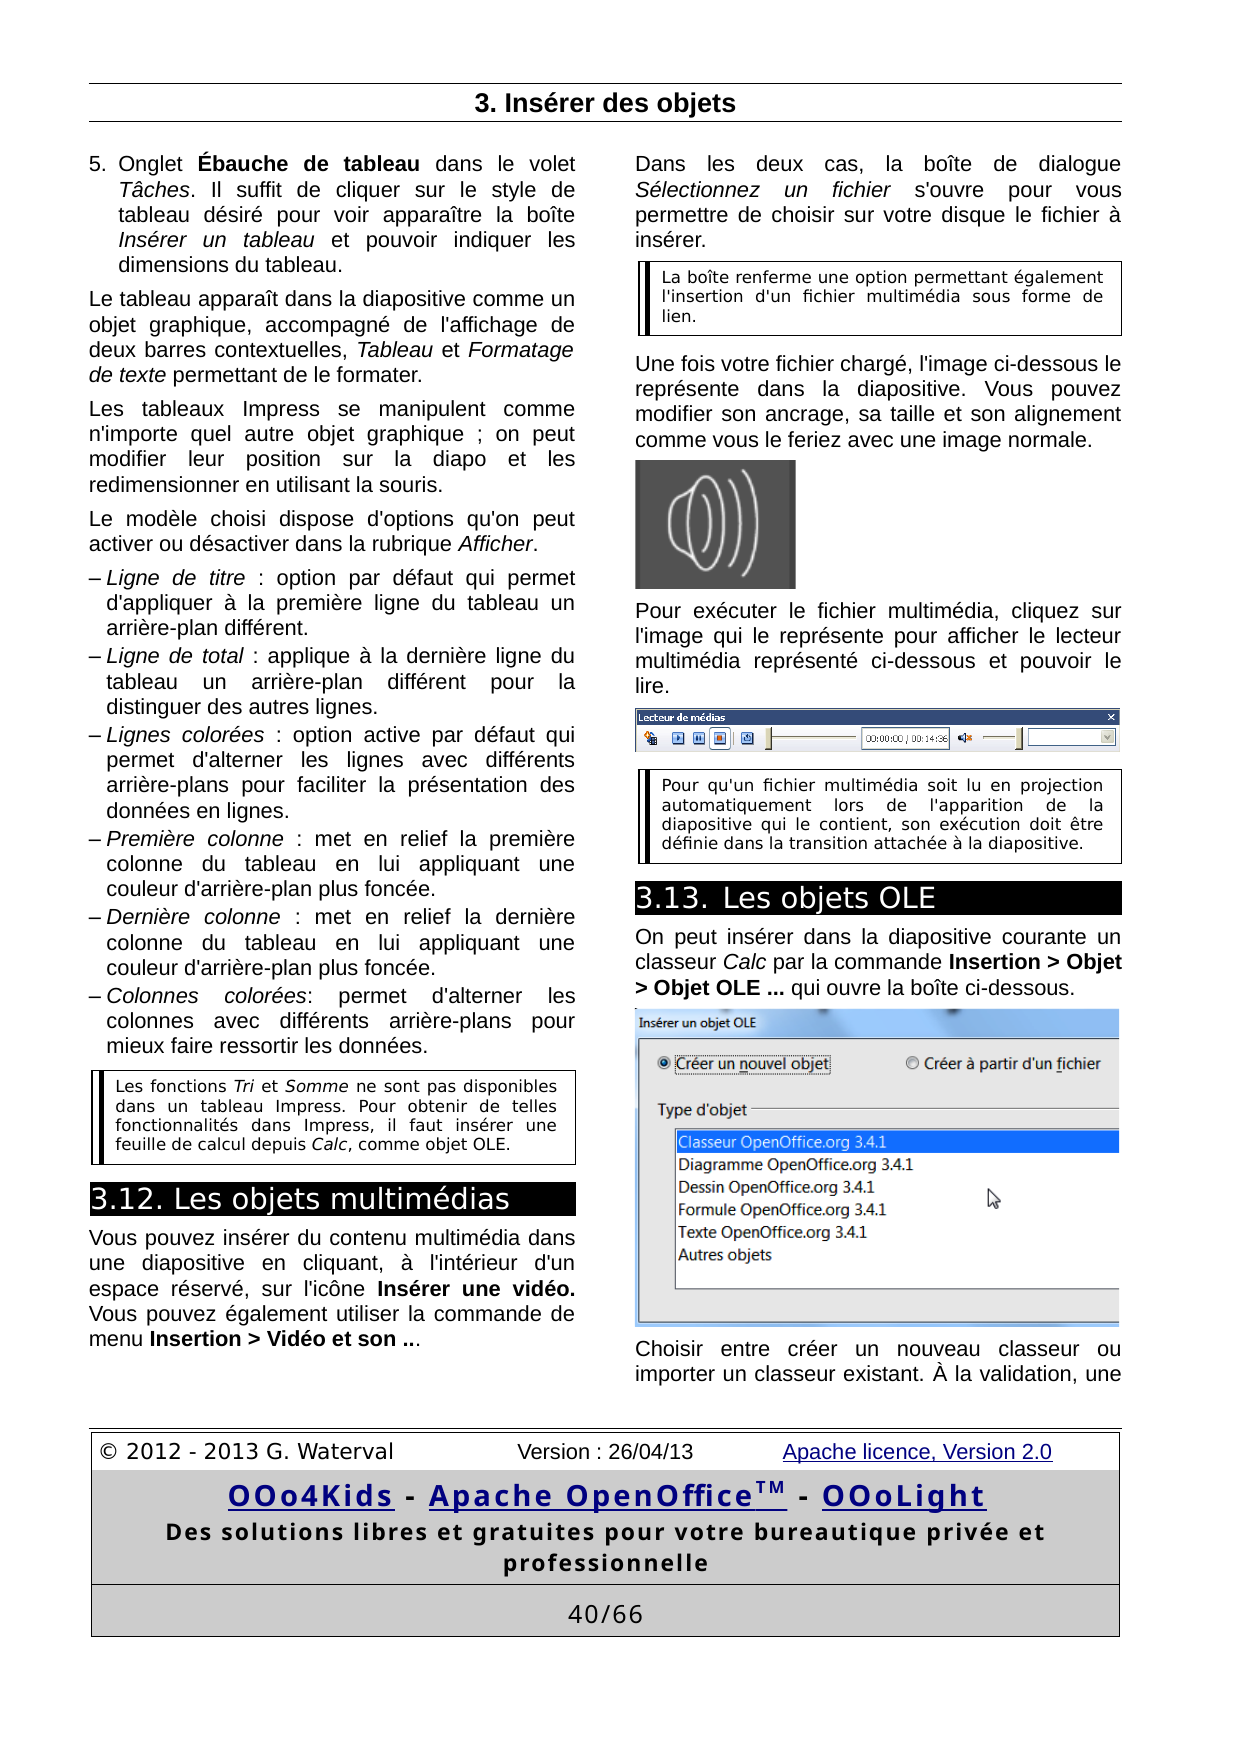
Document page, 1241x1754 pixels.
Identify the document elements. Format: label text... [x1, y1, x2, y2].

subtitle Les objets multimédias [90, 1182, 576, 1216]
text Pour exécuter le fichier multimédia, cliquez sur l'image qui le représente pour afficher le lecteur multimédia représenté ci-dessous et pouvoir le lire. [635, 597, 1122, 698]
list Première colonne : met en relief la première colonne du tableau en lui appliquant une couleur d'arrière-plan plus foncée. [88, 826, 576, 901]
list Ligne de titre : option par défaut qui permet d'appliquer à la première ligne du tableau un arrière-plan différent. [88, 565, 576, 641]
list Lignes colorées : option active par défaut qui permet d'alterner les lignes avec différents arrière-plans pour faciliter la présentation des données en lignes. [88, 722, 576, 823]
list Ligne de total : applique à la dernière ligne du tableau un arrière-plan différent pour la distinguer des autres lignes. [88, 643, 576, 719]
list Une fois votre fichier chargé, l'image ci-dessous le représente dans la diapositive. Vous pouvez modifier son ancrage, sa taille et son alignement comme vous le feriez avec une image normale. [635, 351, 1122, 452]
list Le tableau apparaît dans la diapositive comme un objet graphique, accompagné de l'affichage de deux barres contextuelles, Tableau et Formatage de texte permettant de le formater. [88, 286, 576, 387]
list Colonnes colorées: permet d'alterner les colonnes avec différents arrière-plans pour mieux faire ressortir les données. [88, 983, 576, 1058]
text Le modèle choisi dispose d'options qu'on peut activer ou désactiver dans la rubrique Afficher. [88, 506, 576, 556]
subtitle Les objets OLE [635, 881, 1122, 915]
table_header Pour qu'un fichier multimédia soit lu en projection automatiquement lors de l'apparition de la diapositive qui le contient, son exécution doit être définie dans la transition attachée à la diapositive. [650, 770, 1121, 862]
table_header La boîte renferme une option permettant également l'insertion d'un fichier multimédia sous forme de lien. [650, 262, 1121, 335]
list Dernière colonne : met en relief la dernière colonne du tableau en lui appliquant une couleur d'arrière-plan plus foncée. [88, 904, 576, 980]
picture [634, 460, 796, 589]
text Vous pouvez insérer du contenu multimédia dans une diapositive en cliquant, à l'intérieur d'un espace réservé, sur l'icône Insérer une vidéo. Vous pouvez également utiliser la commande de menu Insertion > Vidéo et son ... [88, 1225, 576, 1351]
table_header Les fonctions Tri et Somme ne sont pas disponibles dans un tableau Impress. Pour obtenir de telles fonctionnalités dans Impress, il faut insérer une feuille de calcul depuis Calc, comme objet OLE. [104, 1071, 575, 1163]
text On peut insérer dans la diapositive courante un classeur Calc par la commande Insertion > Objet > Objet OLE ... qui ouvre la boîte ci-dessous. [635, 924, 1122, 1000]
text Dans les deux cas, la boîte de dialogue Sélectionnez un fichier s'ouvre pour vous permettre de choisir sur votre disque le fichier à insérer. [635, 151, 1122, 252]
list Onglet Ébauche de tableau dans le volet Tâches. Il suffit de cliquer sur le style de tableau désiré pour voir apparaître la boîte Insérer un tableau et pouvoir indiquer les dimensions du tableau. [88, 151, 576, 277]
text Les tableaux Impress se manipulent comme n'importe quel autre objet graphique ; on peut modifier leur position sur la diapo et les redimensionner en utilisant la souris. [88, 396, 576, 497]
text Choisir entre créer un nouveau classeur ou importer un classeur existant. À la validation, une [635, 1336, 1122, 1386]
